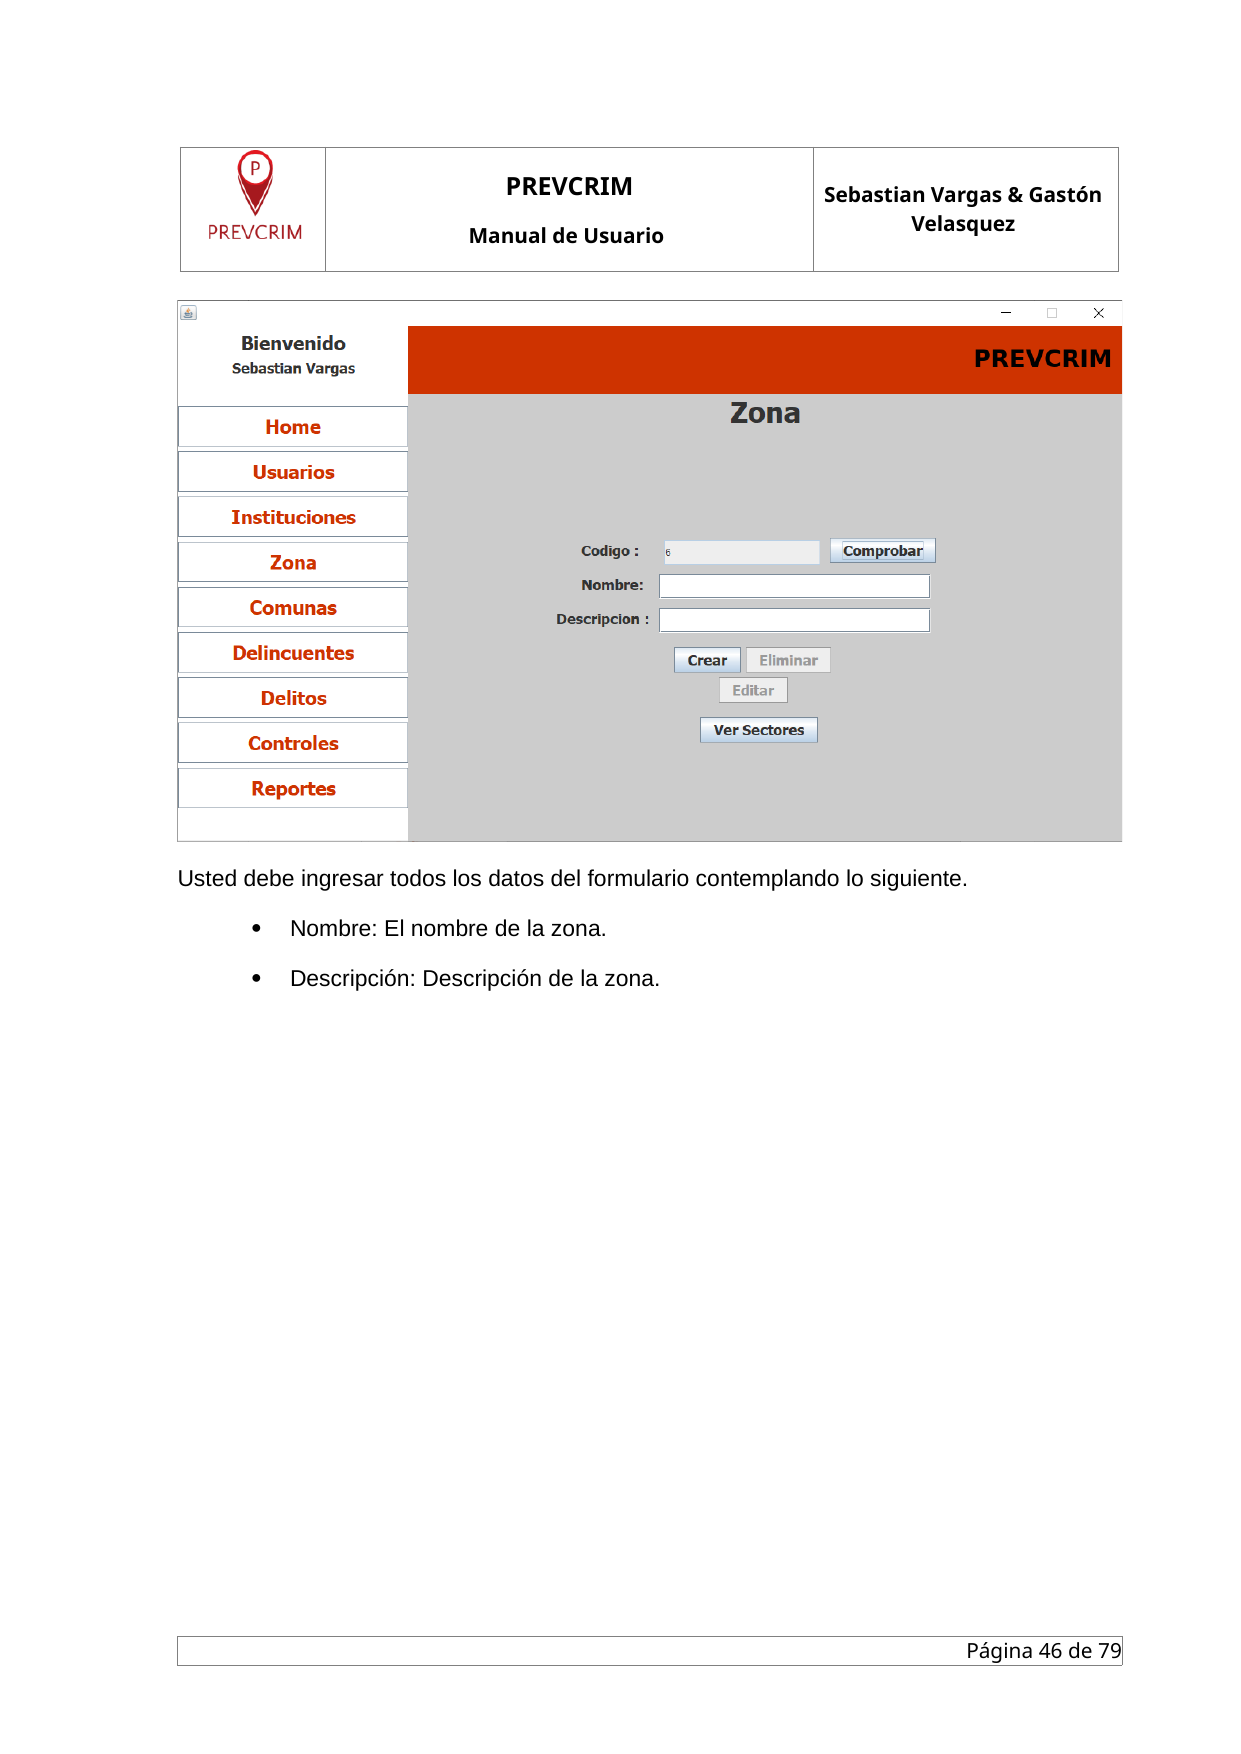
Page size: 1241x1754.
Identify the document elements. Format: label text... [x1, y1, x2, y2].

list Nombre: El nombre de la zona. [252, 915, 1122, 941]
text Usted debe ingresar todos los datos del formulario contemplando lo siguiente. [177, 865, 1122, 891]
list Descripción: Descripción de la zona. [252, 965, 1122, 991]
